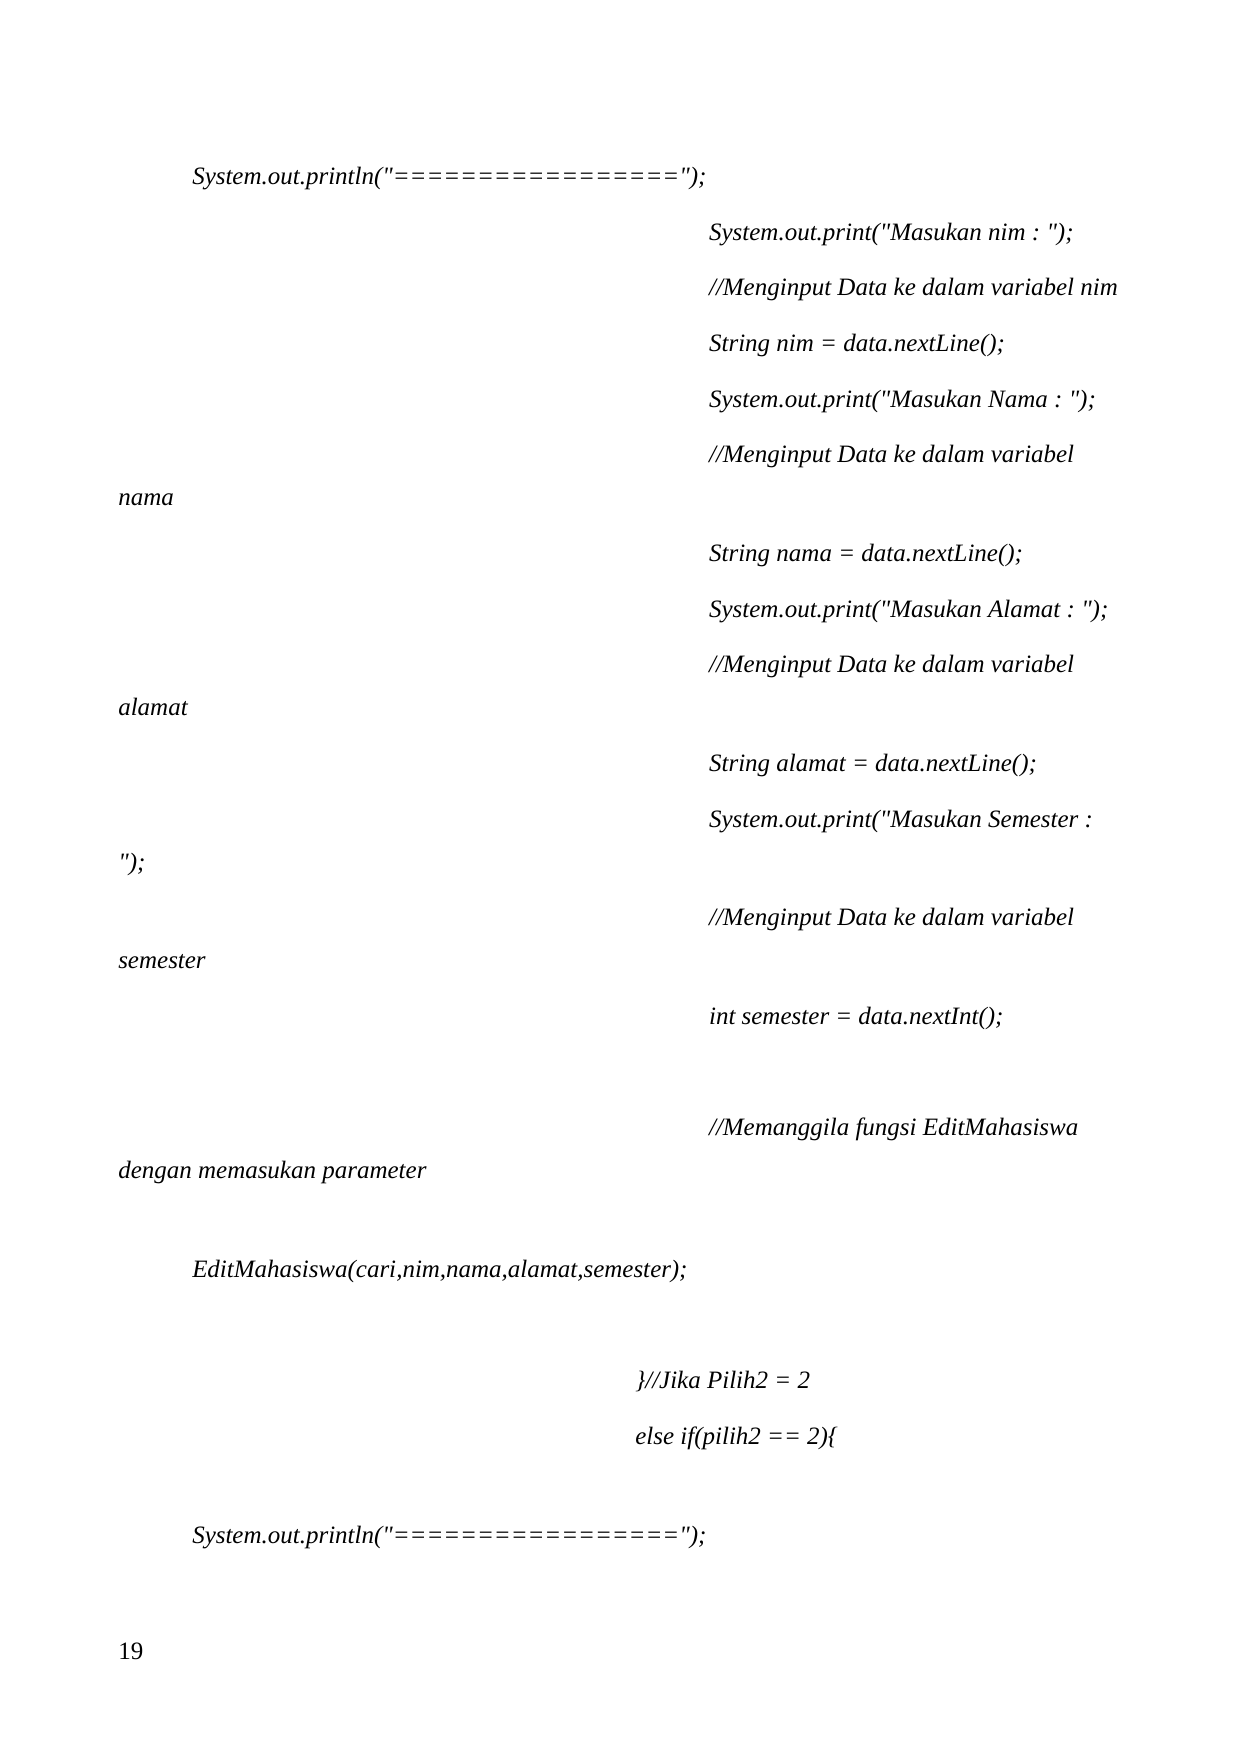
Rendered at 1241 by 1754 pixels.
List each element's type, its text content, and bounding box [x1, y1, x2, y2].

text //Menginput Data ke dalam variabel nim [118, 272, 1122, 301]
text else if(pilih2 == 2){ [118, 1421, 1122, 1450]
text String nim = data.nextLine(); [118, 328, 1122, 357]
text System.out.print("Masukan Alamat : "); [118, 594, 1122, 622]
text }//Jika Pilih2 = 2 [118, 1366, 1122, 1394]
text System.out.println("================="); [118, 118, 1122, 190]
text System.out.print("Masukan nim : "); [118, 217, 1122, 246]
text //Memanggila fungsi EditMahasiswa dengan memasukan parameter [118, 1112, 1122, 1184]
text String nama = data.nextLine(); [118, 538, 1122, 567]
text System.out.print("Masukan Semester : "); [118, 804, 1122, 876]
text System.out.print("Masukan Nama : "); [118, 384, 1122, 412]
text //Menginput Data ke dalam variabel alamat [118, 649, 1122, 721]
text //Menginput Data ke dalam variabel nama [118, 439, 1122, 511]
text //Menginput Data ke dalam variabel semester [118, 902, 1122, 974]
text EditMahasiswa(cari,nim,nama,alamat,semester); [118, 1211, 1122, 1283]
text System.out.println("================="); [118, 1477, 1122, 1549]
text String alamat = data.nextLine(); [118, 748, 1122, 777]
text int semester = data.nextInt(); [118, 1001, 1122, 1030]
